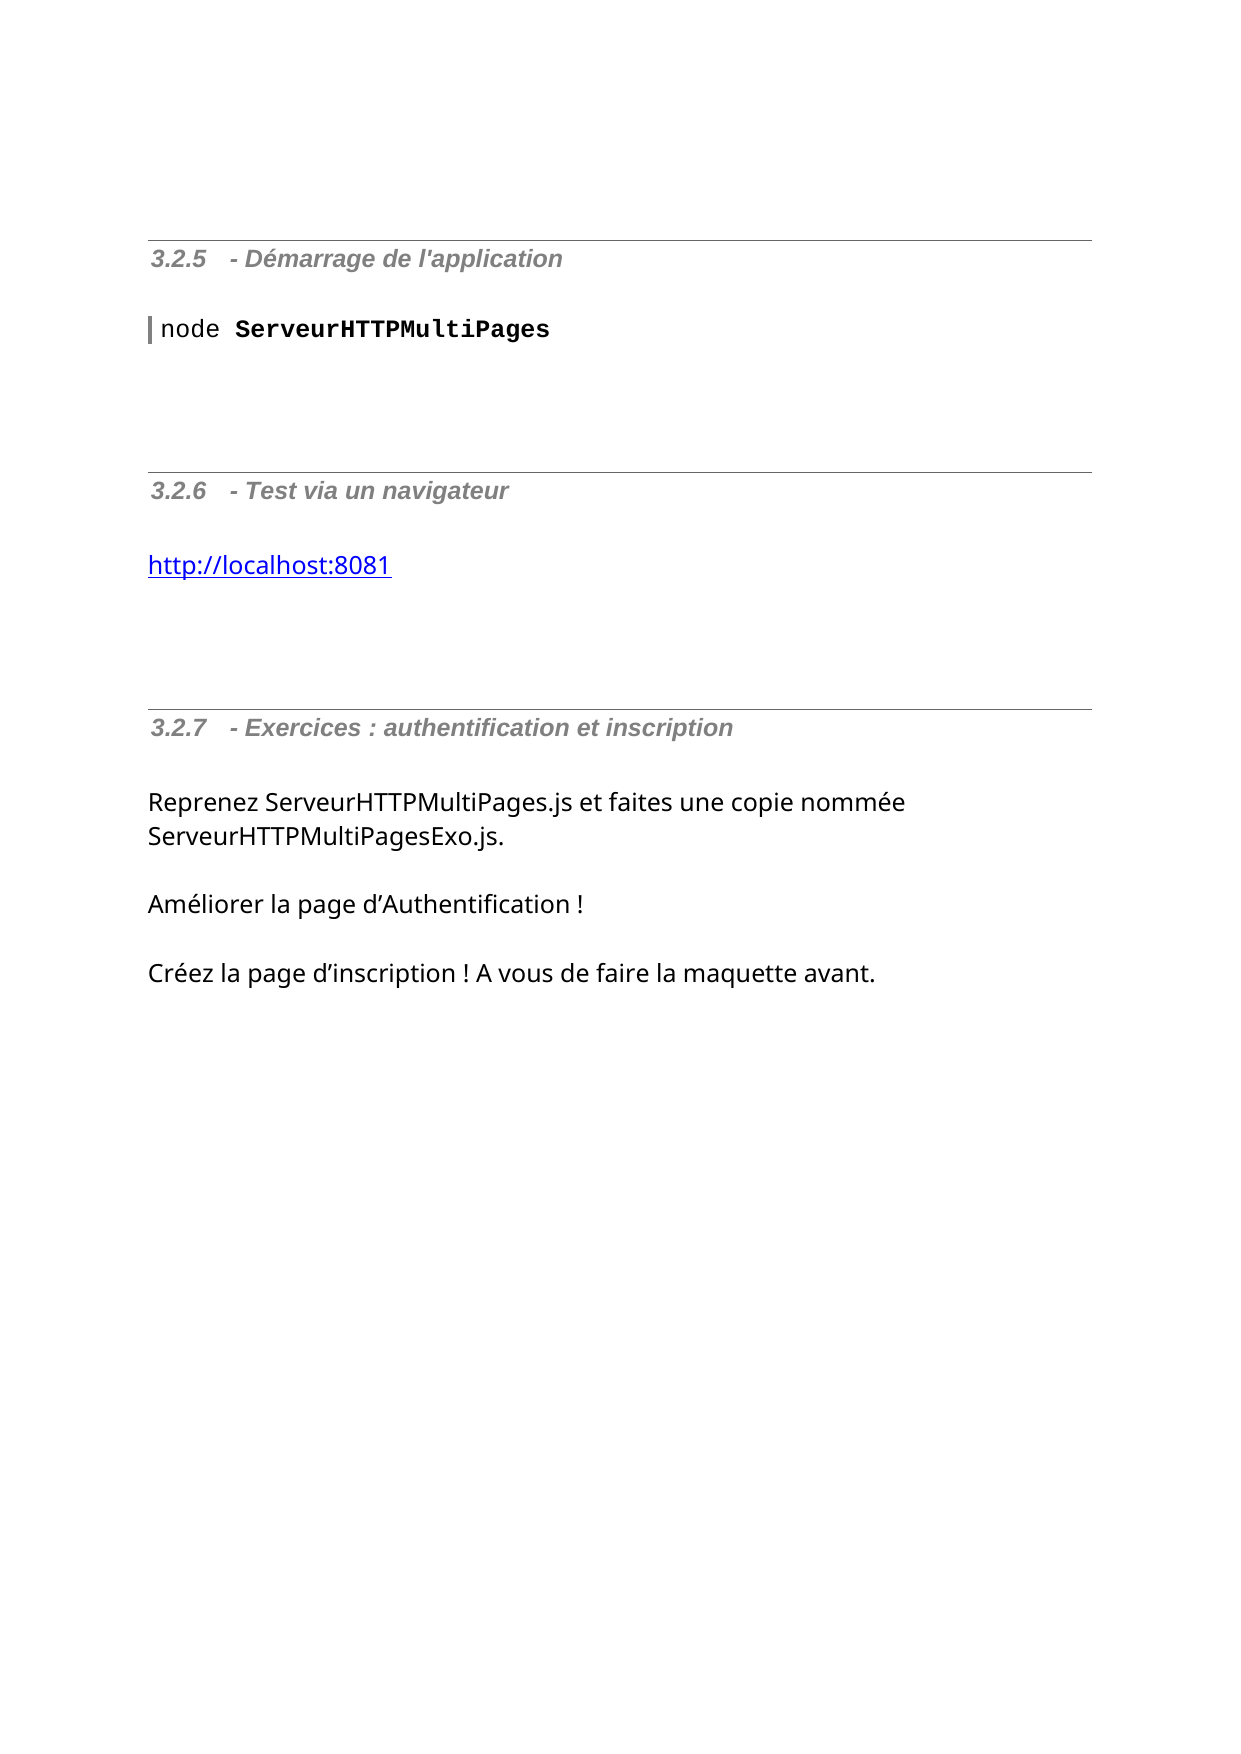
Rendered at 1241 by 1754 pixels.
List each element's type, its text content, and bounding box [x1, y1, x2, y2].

text node ServeurHTTPMultiPages [152, 316, 1092, 344]
text Reprenez ServeurHTTPMultiPages.js et faites une copie nommée ServeurHTTPMultiPagesExo.js. [148, 785, 1092, 853]
text http://localhost:8081 [148, 548, 1092, 582]
text Améliorer la page d’Authentification ! [148, 887, 1092, 921]
subtitle - Démarrage de l'application [148, 241, 1092, 276]
subtitle - Test via un navigateur [148, 473, 1092, 507]
text Créez la page d’inscription ! A vous de faire la maquette avant. [148, 955, 1092, 989]
subtitle - Exercices : authentification et inscription [148, 710, 1092, 744]
